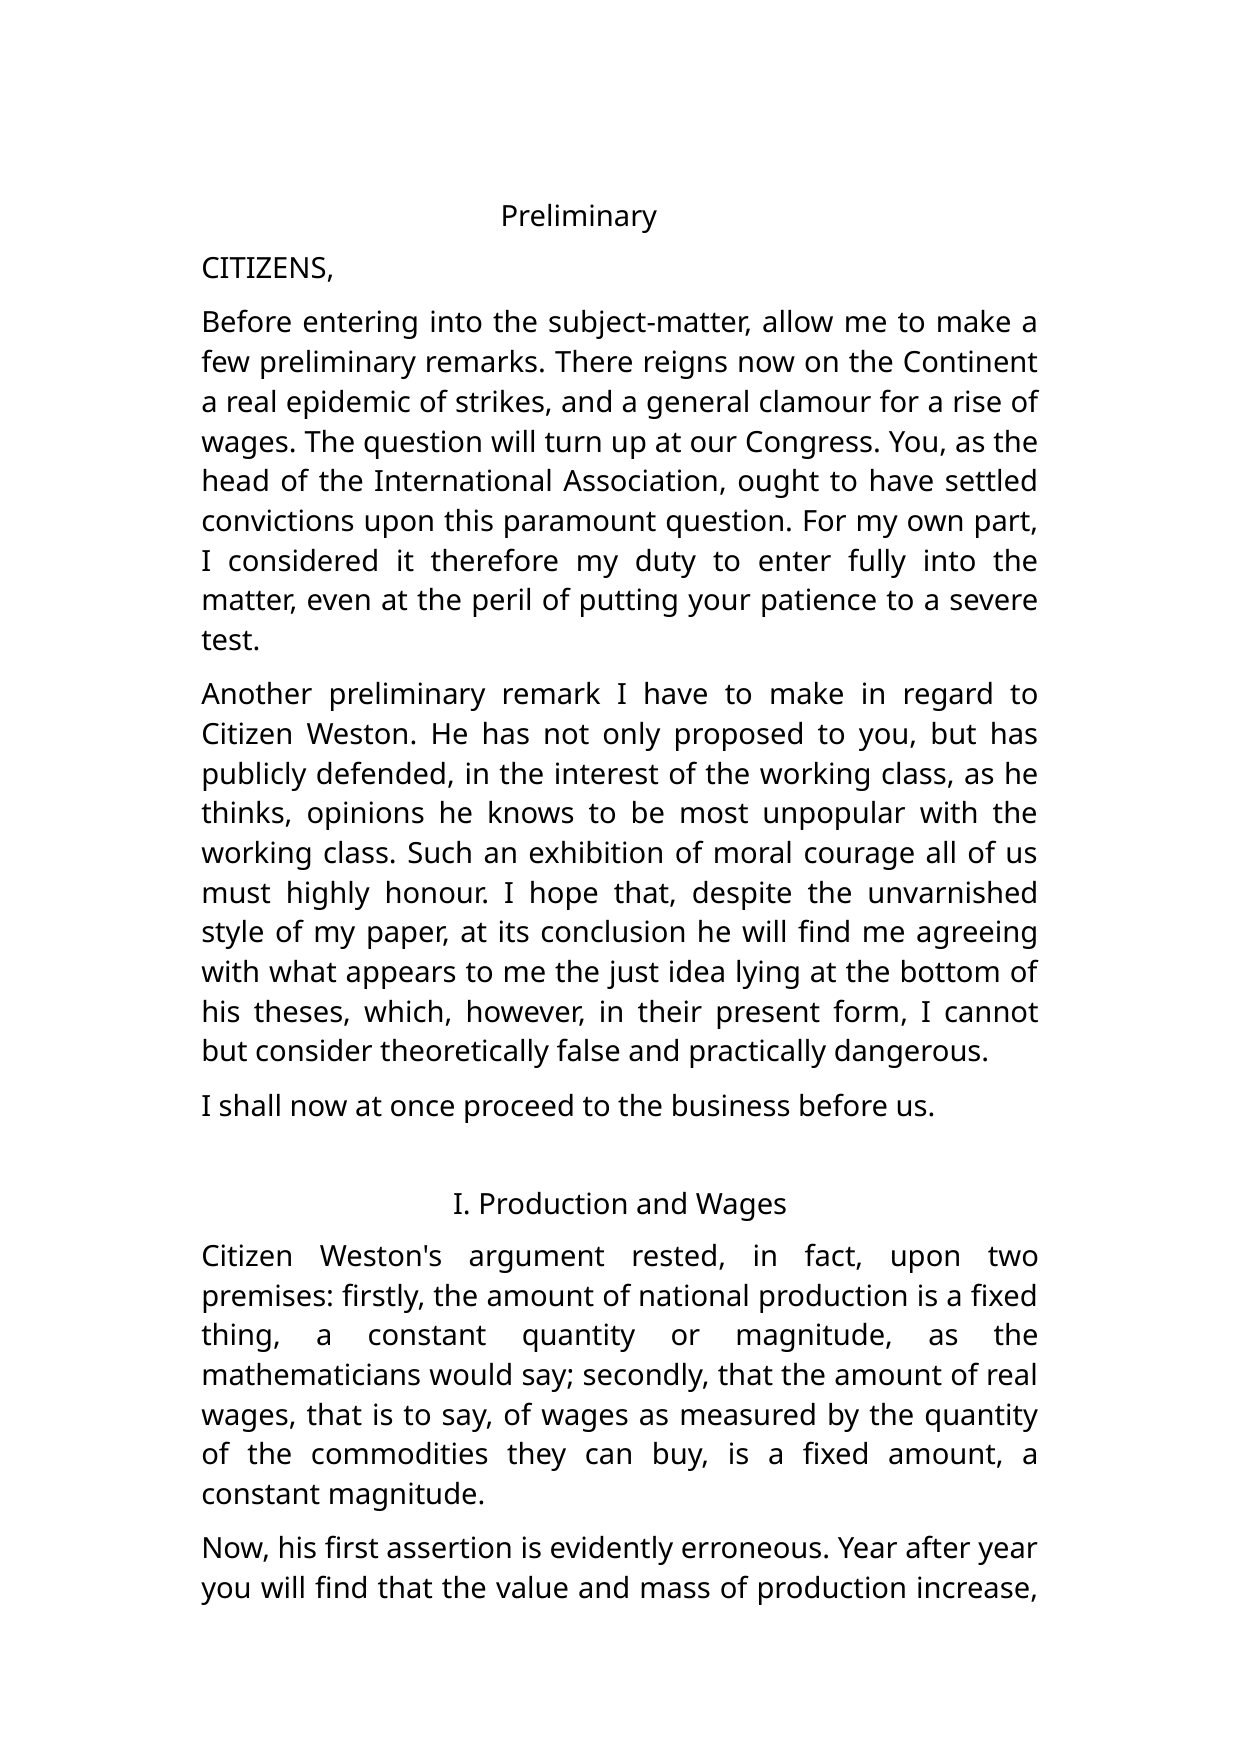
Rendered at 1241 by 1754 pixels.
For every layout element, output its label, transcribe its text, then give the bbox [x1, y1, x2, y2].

text Now, his first assertion is evidently erroneous. Year after year you will find that the value and mass of production increase, [201, 1527, 1039, 1607]
text Another preliminary remark I have to make in regard to Citizen Weston. He has not only proposed to you, but has publicly defended, in the interest of the working class, as he thinks, opinions he knows to be most unpopular with the working class. Such an exhibition of moral courage all of us must highly honour. I hope that, despite the unvarnished style of my paper, at its conclusion he will find me agreeing with what appears to me the just idea lying at the bottom of his theses, which, however, in their present form, I cannot but consider theoretically false and practically dangerous. [201, 673, 1039, 1070]
subtitle I. Production and Wages [201, 1154, 1039, 1223]
text I shall now at once proceed to the business before us. [201, 1085, 1039, 1125]
text Before entering into the subject-matter, allow me to make a few preliminary remarks. There reigns now on the Continent a real epidemic of strikes, and a general clamour for a rise of wages. The question will turn up at our Congress. You, as the head of the International Association, ought to have settled convictions upon this paramount question. For my own part, I considered it therefore my duty to enter fully into the matter, even at the peril of putting your patience to a severe test. [201, 302, 1039, 659]
text CITIZENS, [201, 247, 1039, 287]
subtitle Preliminary [118, 195, 1039, 235]
text Citizen Weston's argument rested, in fact, upon two premises: firstly, the amount of national production is a fixed thing, a constant quantity or magnitude, as the mathematicians would say; secondly, that the amount of real wages, that is to say, of wages as measured by the quantity of the commodities they can buy, is a fixed amount, a constant magnitude. [201, 1235, 1039, 1513]
